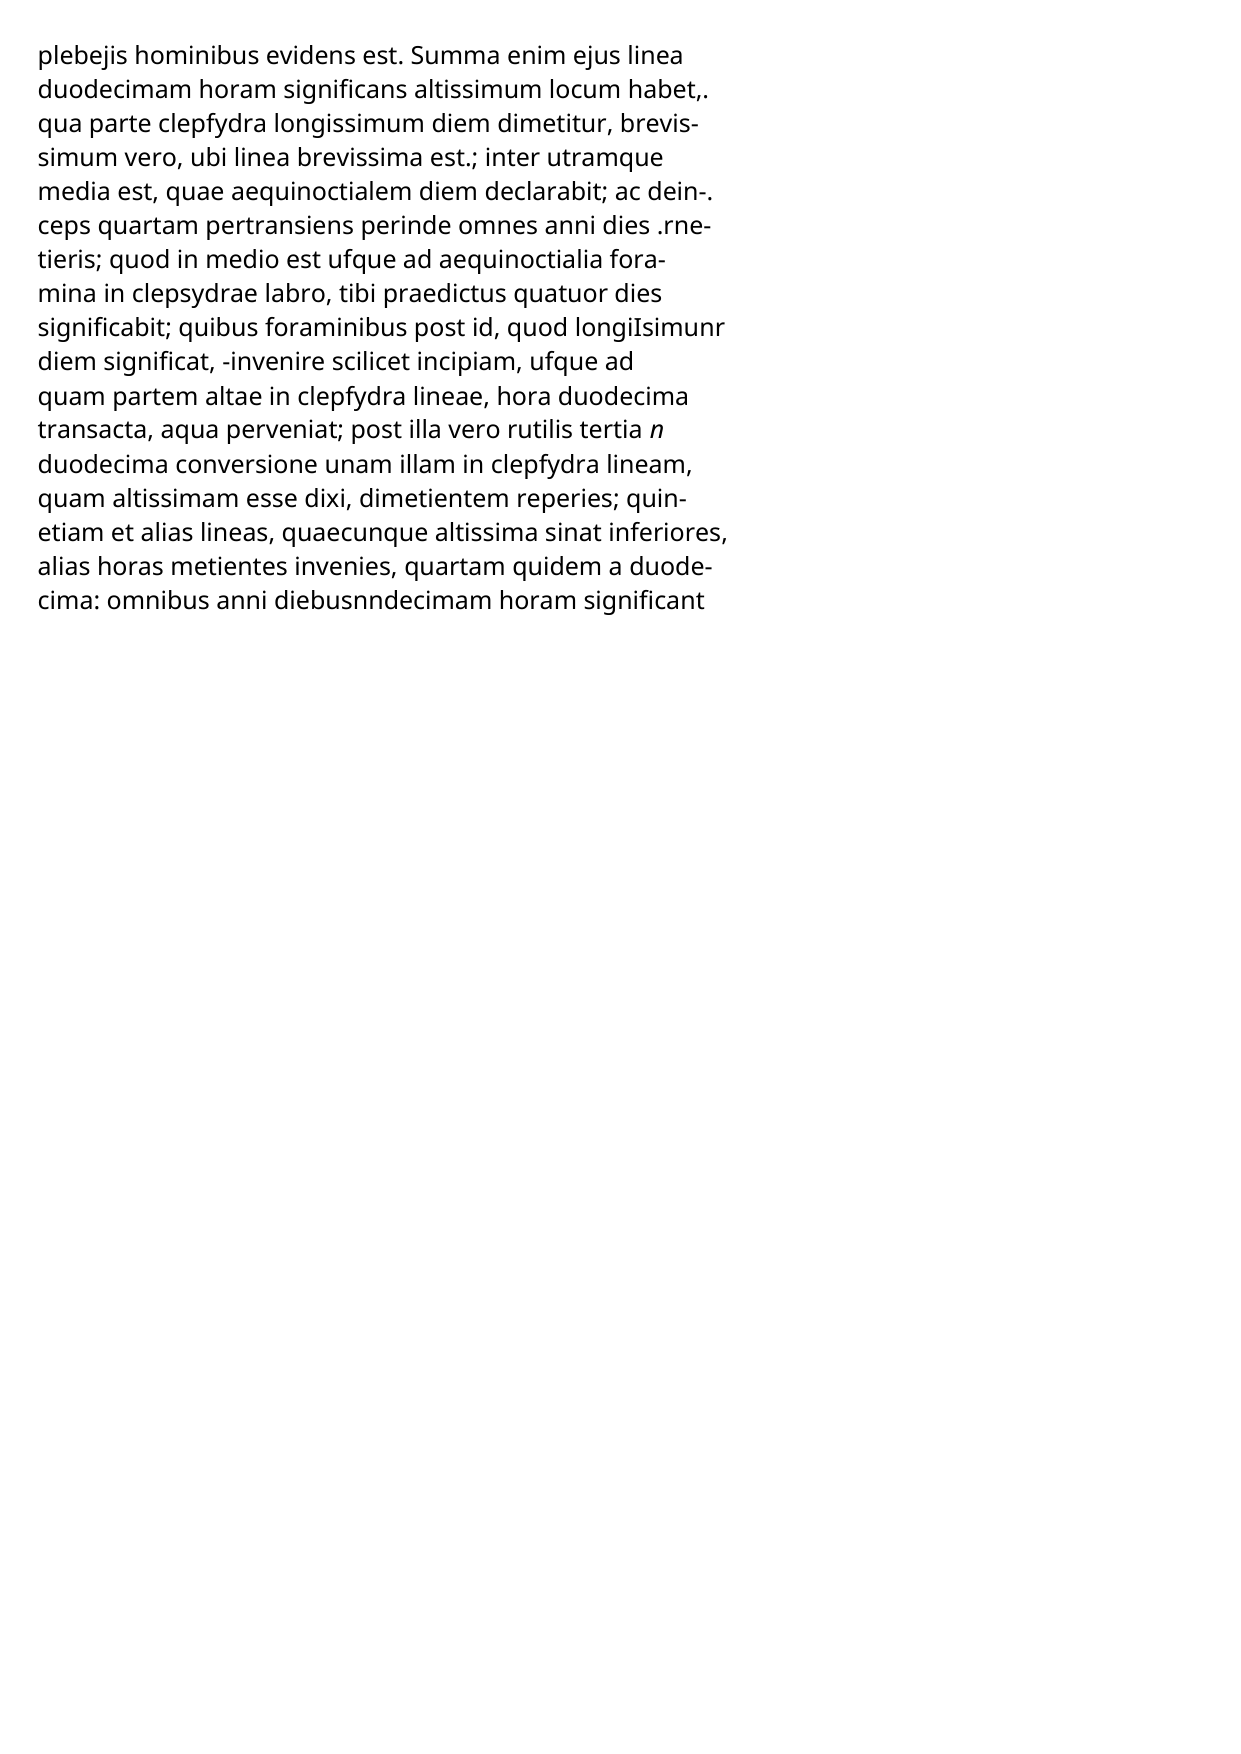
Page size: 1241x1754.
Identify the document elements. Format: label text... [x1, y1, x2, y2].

text plebejis hominibus evidens est. Summa enim ejus linea duodecimam horam significans altissimum locum habet,. qua parte clepfydra longissimum diem dimetitur, brevis- simum vero, ubi linea brevissima est.; inter utramque media est, quae aequinoctialem diem declarabit; ac dein-. ceps quartam pertransiens perinde omnes anni dies .rne- tieris; quod in medio est ufque ad aequinoctialia fora- mina in clepsydrae labro, tibi praedictus quatuor dies significabit; quibus foraminibus post id, quod longiIsimunr diem significat, -invenire scilicet incipiam, ufque ad quam partem altae in clepfydra lineae, hora duodecima transacta, aqua perveniat; post illa vero rutilis tertia n duodecima conversione unam illam in clepfydra lineam, quam altissimam esse dixi, dimetientem reperies; quin- etiam et alias lineas, quaecunque altissima sinat inferiores, alias horas metientes invenies, quartam quidem a duode- cima: omnibus anni diebusnndecimam horam significant [37, 37, 1203, 617]
